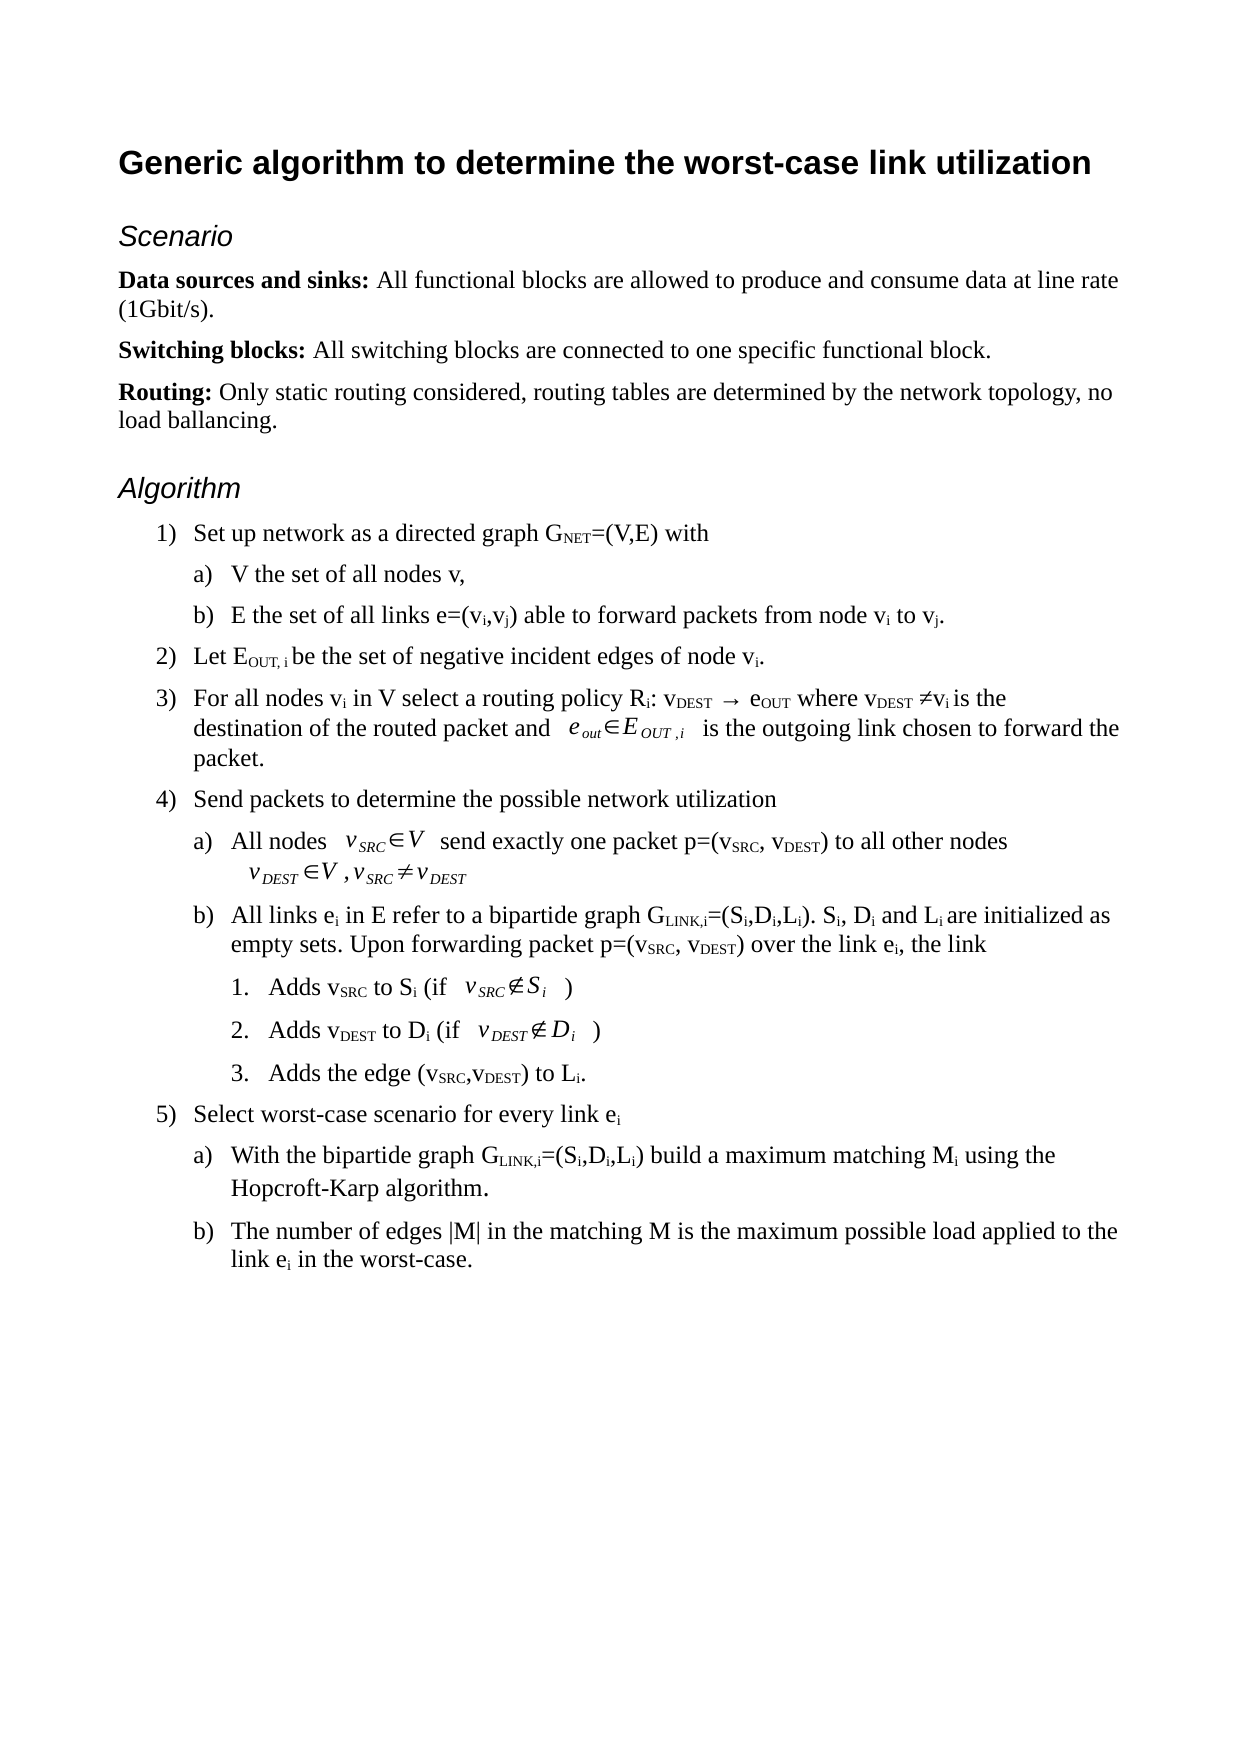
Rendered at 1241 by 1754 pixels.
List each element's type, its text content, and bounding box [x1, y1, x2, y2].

list Adds the edge (vSRC,vDEST) to Li. [231, 1058, 1122, 1087]
list All links ei in E refer to a bipartide graph GLINK,i=(Si,Di,Li). Si, Di and Li are initialized as empty sets. Upon forwarding packet p=(vSRC, vDEST) over the link ei, the link [193, 900, 1122, 958]
list Adds vDEST to Di (if) [231, 1014, 1122, 1046]
text Switching blocks: All switching blocks are connected to one specific functional block. [118, 335, 1122, 364]
list V the set of all nodes v, [193, 559, 1122, 588]
text Data sources and sinks: All functional blocks are allowed to produce and consume data at line rate (1Gbit/s). [118, 265, 1122, 323]
list With the bipartide graph GLINK,i=(Si,Di,Li) build a maximum matching Mi using the Hopcroft-Karp algorithm. [193, 1141, 1122, 1203]
subtitle Generic algorithm to determine the worst-case link utilization [118, 143, 1122, 182]
list Let EOUT, i be the set of negative incident edges of node vi. [156, 641, 1122, 670]
list Send packets to determine the possible network utilization [156, 784, 1122, 813]
list The number of edges |M| in the matching M is the maximum possible load applied to the link ei in the worst-case. [193, 1216, 1122, 1273]
list E the set of all links e=(vi,vj) able to forward packets from node vi to vj. [193, 600, 1122, 629]
list Adds vSRC to Si (if) [231, 970, 1122, 1002]
subtitle Algorithm [118, 472, 1122, 505]
list Select worst-case scenario for every link ei [156, 1099, 1122, 1128]
list All nodessend exactly one packet p=(vSRC, vDEST) to all other nodes [193, 825, 1122, 888]
subtitle Scenario [118, 219, 1122, 253]
text Routing: Only static routing considered, routing tables are determined by the network topology, no load ballancing. [118, 377, 1122, 434]
list For all nodes vi in V select a routing policy Ri: vDEST → eOUT where vDEST ≠vi is the destination of the routed packet andis the outgoing link chosen to forward the packet. [156, 683, 1122, 771]
list Set up network as a directed graph GNET=(V,E) with [156, 518, 1122, 546]
